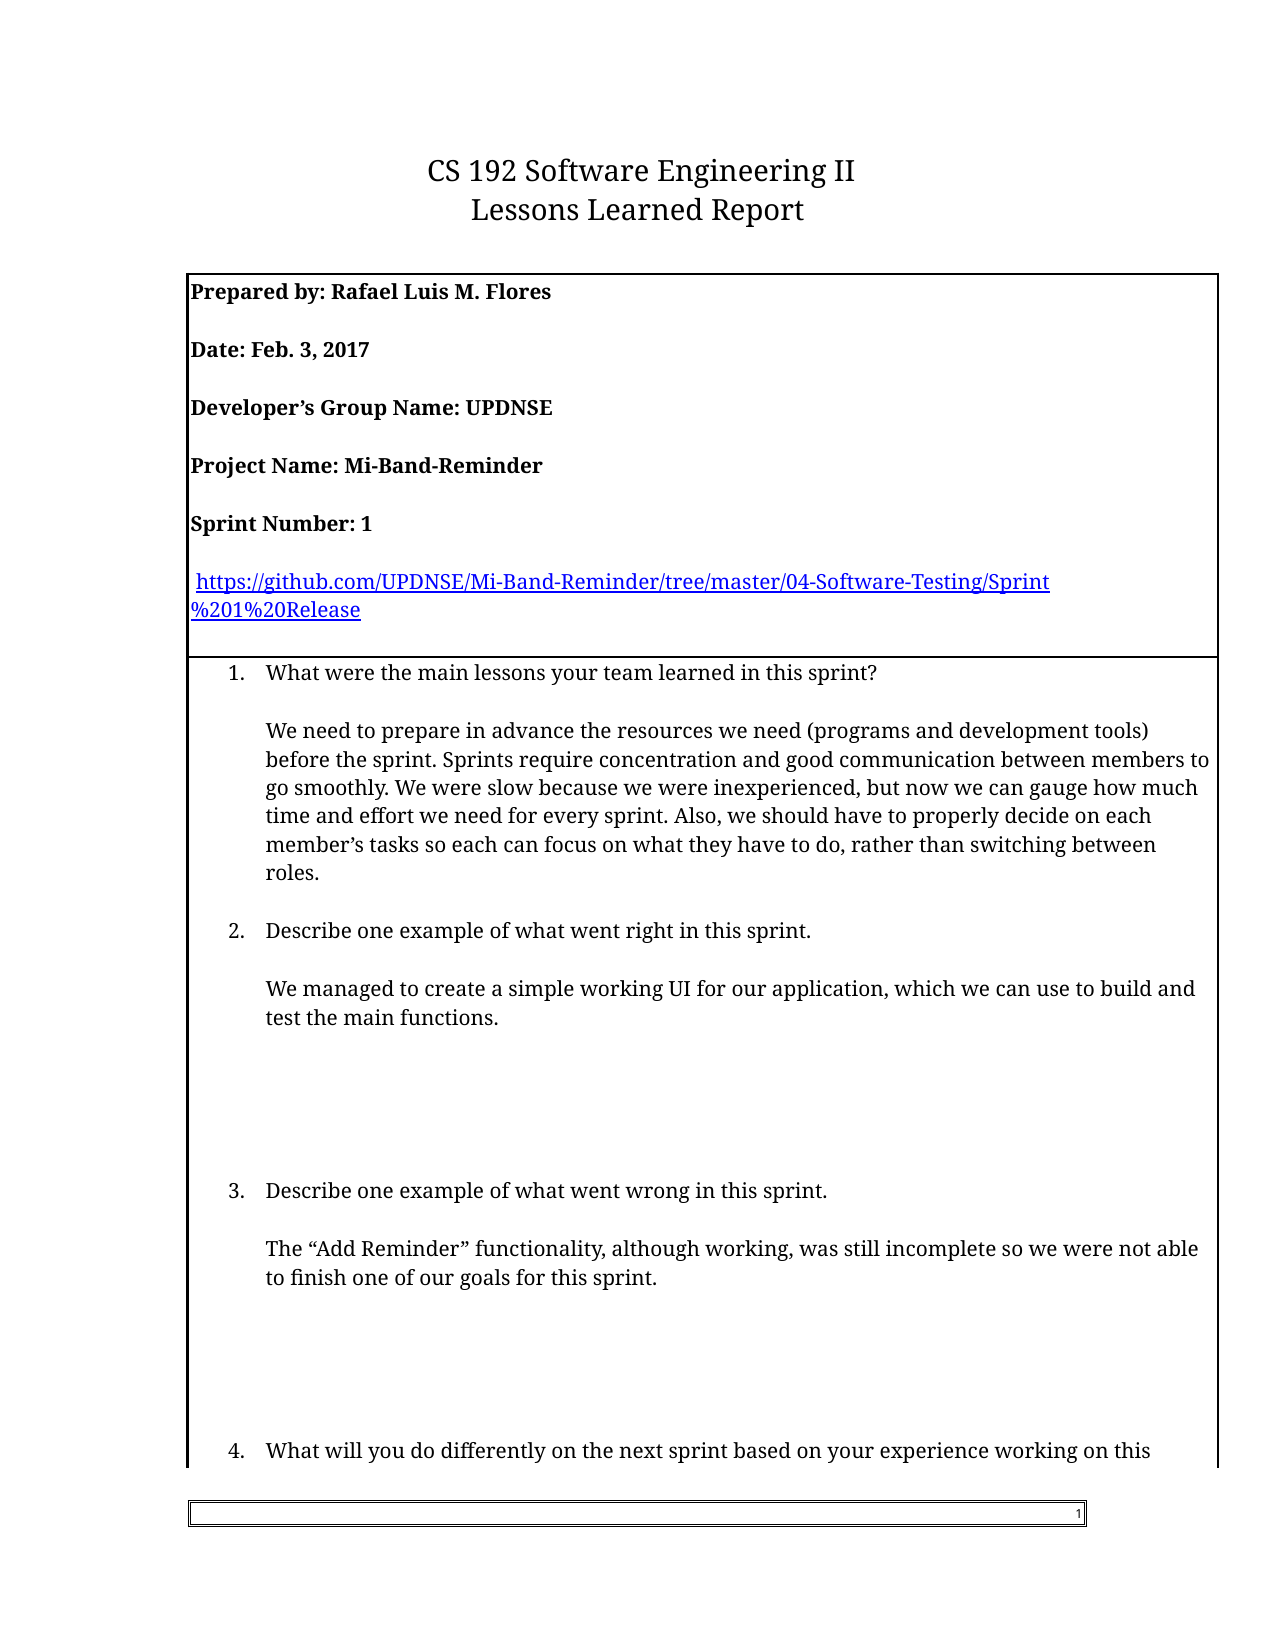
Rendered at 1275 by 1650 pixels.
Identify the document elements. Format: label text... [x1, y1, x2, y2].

text CS 192 Software Engineering II [187, 150, 1087, 190]
table_header Prepared by: Rafael Luis M. Flores Date: Feb. 3, 2017 Developer’s Group Name: UPDNSE Project Name: Mi-Band-Reminder Sprint Number: 1 https://github.com/UPDNSE/Mi-Band-Reminder/tree/master/04-Software-Testing/Sprint%201%20Release [189, 275, 1217, 656]
table_cell What were the main lessons your team learned in this sprint? We need to prepare in advance the resources we need (programs and development tools) before the sprint. Sprints require concentration and good communication between members to go smoothly. We were slow because we were inexperienced, but now we can gauge how much time and effort we need for every sprint. Also, we should have to properly decide on each member’s tasks so each can focus on what they have to do, rather than switching between roles. Describe one example of what went right in this sprint. We managed to create a simple working UI for our application, which we can use to build and test the main functions. Describe one example of what went wrong in this sprint. The “Add Reminder” functionality, although working, was still incomplete so we were not able to finish one of our goals for this sprint. What will you do differently on the next sprint based on your experience working on this [189, 658, 1217, 1468]
text Lessons Learned Report [187, 190, 1087, 229]
